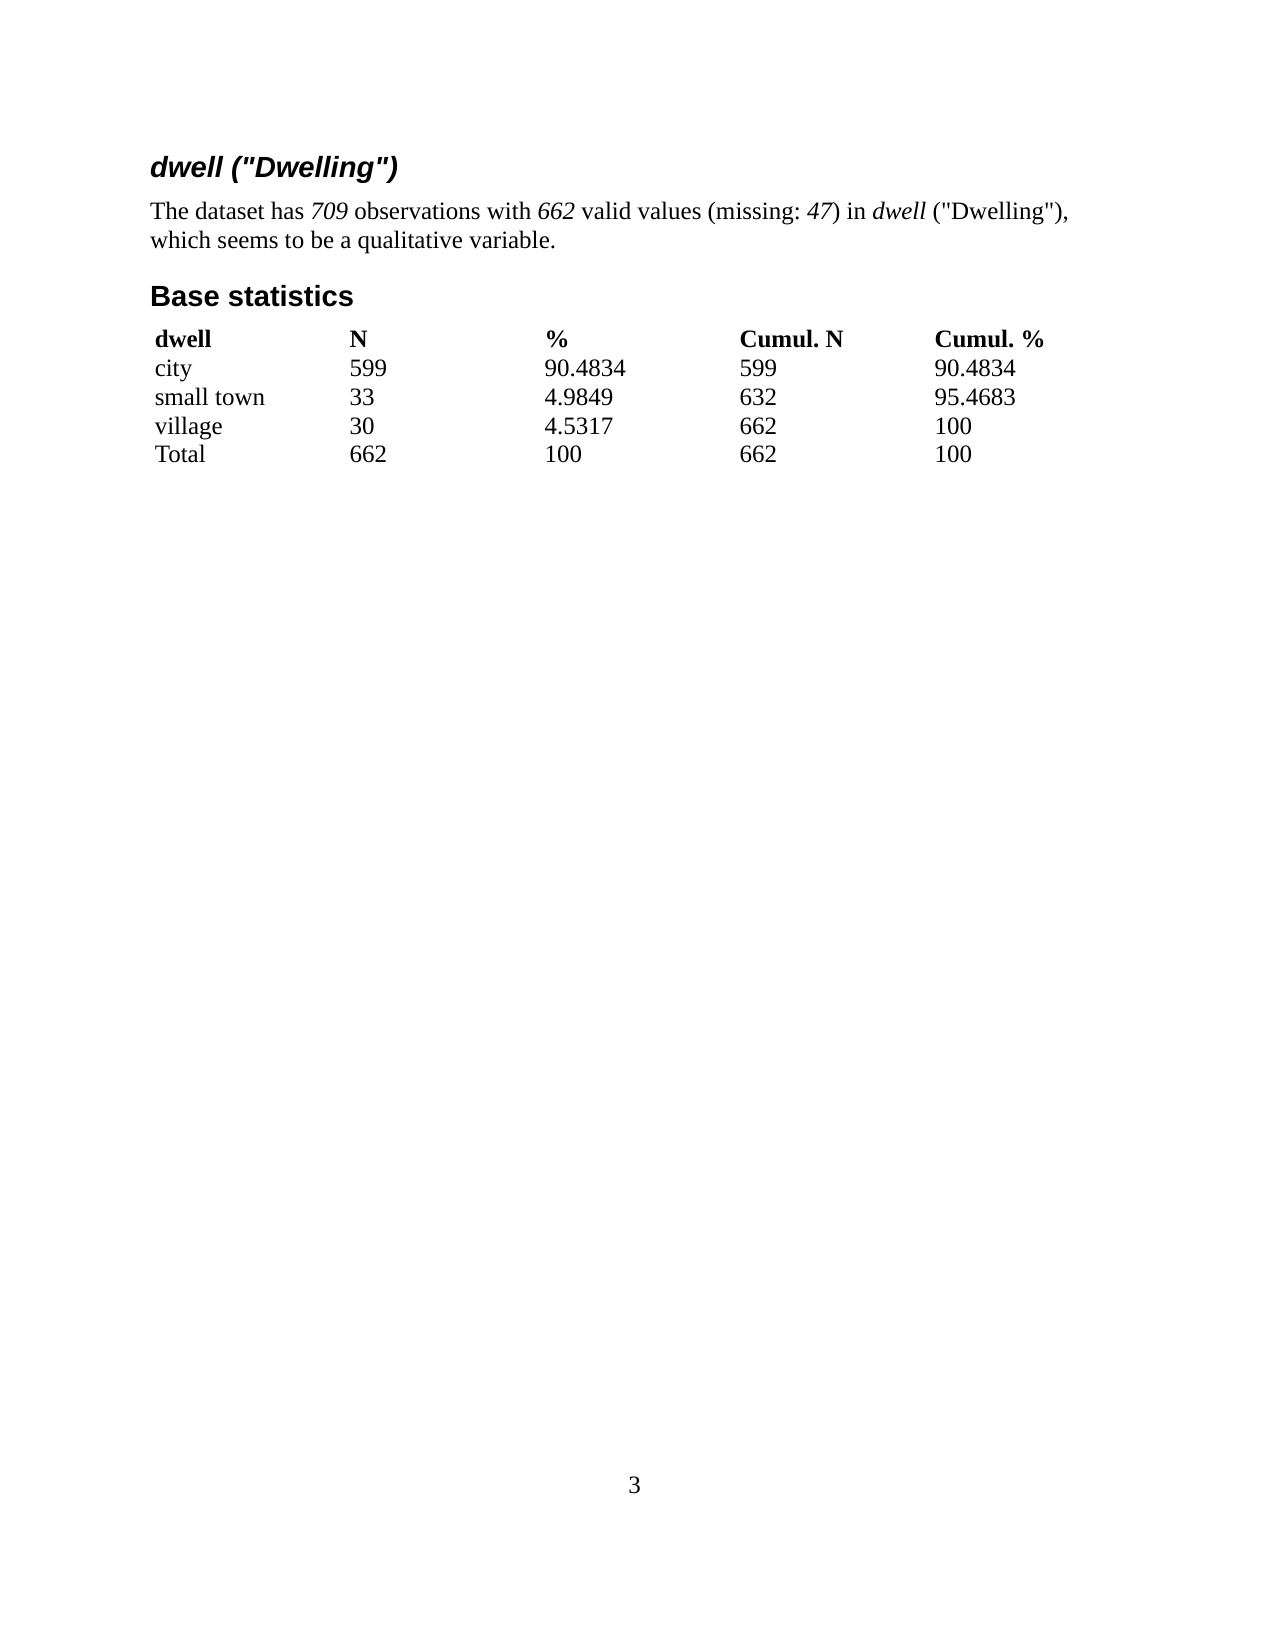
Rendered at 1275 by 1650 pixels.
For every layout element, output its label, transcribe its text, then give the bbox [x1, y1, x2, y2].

table_header N [345, 325, 540, 353]
table_cell 599 [735, 353, 930, 382]
table_cell 30 [345, 411, 540, 439]
table_cell 95.4683 [930, 382, 1125, 411]
table_cell 100 [540, 440, 735, 468]
table_cell 33 [345, 382, 540, 411]
table_cell 90.4834 [540, 353, 735, 382]
table_cell 100 [930, 440, 1125, 468]
table_cell Total [150, 440, 345, 468]
table_cell 4.5317 [540, 411, 735, 439]
table_cell 90.4834 [930, 353, 1125, 382]
table_header Cumul. % [930, 325, 1125, 353]
table_cell 662 [345, 440, 540, 468]
table_cell 662 [735, 411, 930, 439]
table_header dwell [150, 325, 345, 353]
table_cell village [150, 411, 345, 439]
table_cell 662 [735, 440, 930, 468]
table_header % [540, 325, 735, 353]
text The dataset has 709 observations with 662 valid values (missing: 47) in dwell ("Dwelling"), which seems to be a qualitative variable. [150, 196, 1125, 253]
table_cell small town [150, 382, 345, 411]
table_header Cumul. N [735, 325, 930, 353]
subtitle Base statistics [150, 278, 1125, 312]
table_cell 100 [930, 411, 1125, 439]
table_cell 632 [735, 382, 930, 411]
table_cell 4.9849 [540, 382, 735, 411]
subtitle dwell ("Dwelling") [150, 150, 1125, 183]
table_cell city [150, 353, 345, 382]
table_cell 599 [345, 353, 540, 382]
